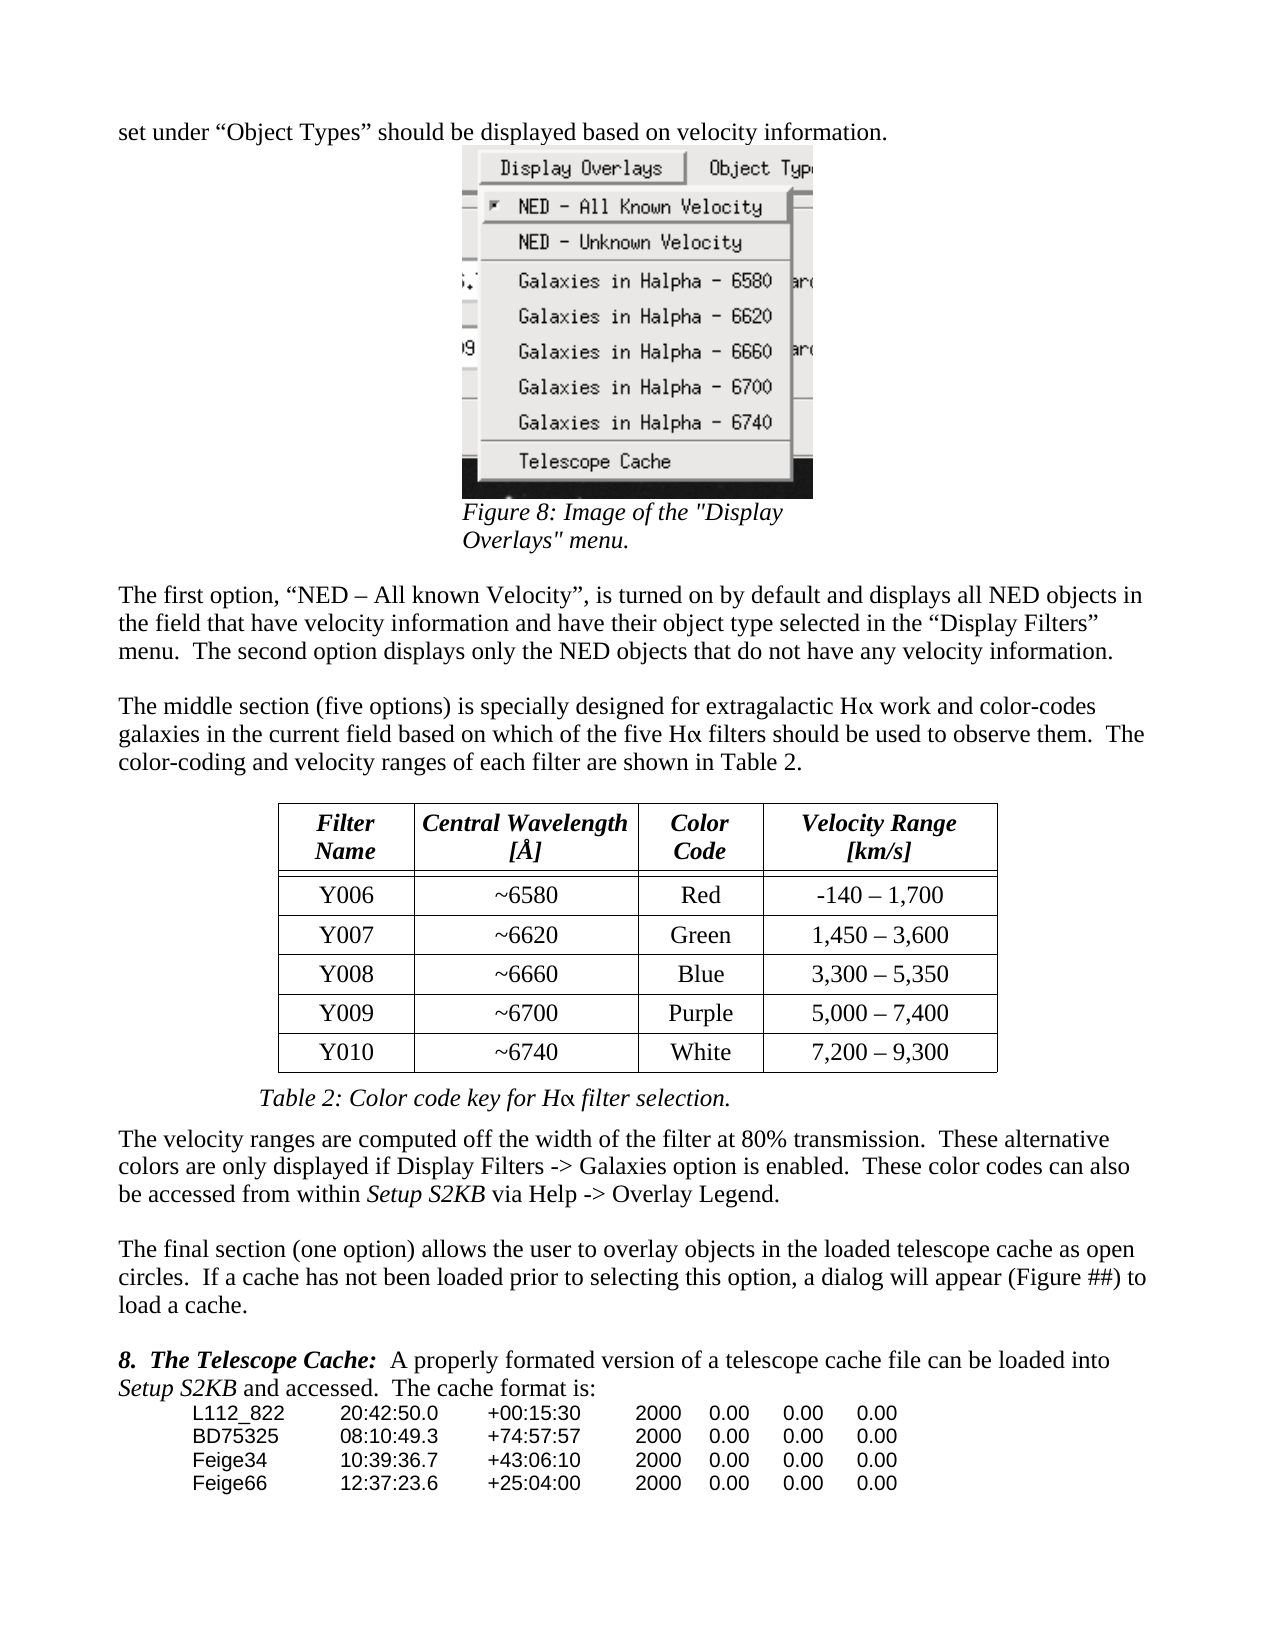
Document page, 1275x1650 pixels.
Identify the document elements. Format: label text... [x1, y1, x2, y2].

table_cell White [639, 1034, 763, 1072]
table_cell Purple [639, 995, 763, 1033]
text The first option, “NED – All known Velocity”, is turned on by default and displays all NED objects in the field that have velocity information and have their object type selected in the “Display Filters” menu. The second option displays only the NED objects that do not have any velocity information. [118, 582, 1157, 665]
text Table 2: Color code key for H filter selection. [0, 1084, 1157, 1112]
table_cell ~6660 [415, 955, 638, 993]
table_cell 7,200 – 9,300 [764, 1034, 997, 1072]
text L112_822 20:42:50.0 +00:15:30 2000 0.00 0.00 0.00 [192, 1402, 1157, 1425]
table_header Central Wavelength [Å] [415, 804, 638, 870]
table_header Filter Name [279, 804, 414, 870]
table_cell ~6620 [415, 916, 638, 954]
table_cell 3,300 – 5,350 [764, 955, 997, 993]
text Feige34 10:39:36.7 +43:06:10 2000 0.00 0.00 0.00 [192, 1448, 1157, 1472]
table_cell [764, 871, 997, 876]
table_cell [415, 871, 638, 876]
table_cell [639, 871, 763, 876]
table_cell [279, 871, 414, 876]
table_cell Green [639, 916, 763, 954]
table_cell Y008 [279, 955, 414, 993]
table_header Velocity Range [km/s] [764, 804, 997, 870]
table_header Color Code [639, 804, 763, 870]
table_cell ~6580 [415, 877, 638, 915]
table_cell Y010 [279, 1034, 414, 1072]
table_cell 5,000 – 7,400 [764, 995, 997, 1033]
picture [462, 145, 813, 499]
table_cell Red [639, 877, 763, 915]
table_cell Y006 [279, 877, 414, 915]
text The middle section (five options) is specially designed for extragalactic H work and color-codes galaxies in the current field based on which of the five H filters should be used to observe them. The color-coding and velocity ranges of each filter are shown in Table 2. [118, 692, 1157, 776]
table_cell Y009 [279, 995, 414, 1033]
table_cell Y007 [279, 916, 414, 954]
text The velocity ranges are computed off the width of the filter at 80% transmission. These alternative colors are only displayed if Display Filters -> Galaxies option is enabled. These color codes can also be accessed from within Setup S2KB via Help -> Overlay Legend. [118, 1125, 1157, 1208]
table_cell Blue [639, 955, 763, 993]
text BD75325 08:10:49.3 +74:57:57 2000 0.00 0.00 0.00 [192, 1425, 1157, 1448]
text The final section (one option) allows the user to overlay objects in the loaded telescope cache as open circles. If a cache has not been loaded prior to selecting this option, a dialog will appear (Figure ##) to load a cache. [118, 1236, 1157, 1319]
text 8. The Telescope Cache: A properly formated version of a telescope cache file can be loaded into Setup S2KB and accessed. The cache format is: [118, 1346, 1157, 1402]
text Feige66 12:37:23.6 +25:04:00 2000 0.00 0.00 0.00 [192, 1472, 1157, 1495]
table_cell 1,450 – 3,600 [764, 916, 997, 954]
table_cell -140 – 1,700 [764, 877, 997, 915]
table_cell ~6700 [415, 995, 638, 1033]
text Figure 8: Image of the "Display Overlays" menu. [462, 499, 813, 554]
text set under “Object Types” should be displayed based on velocity information. [118, 118, 1157, 146]
table_cell ~6740 [415, 1034, 638, 1072]
